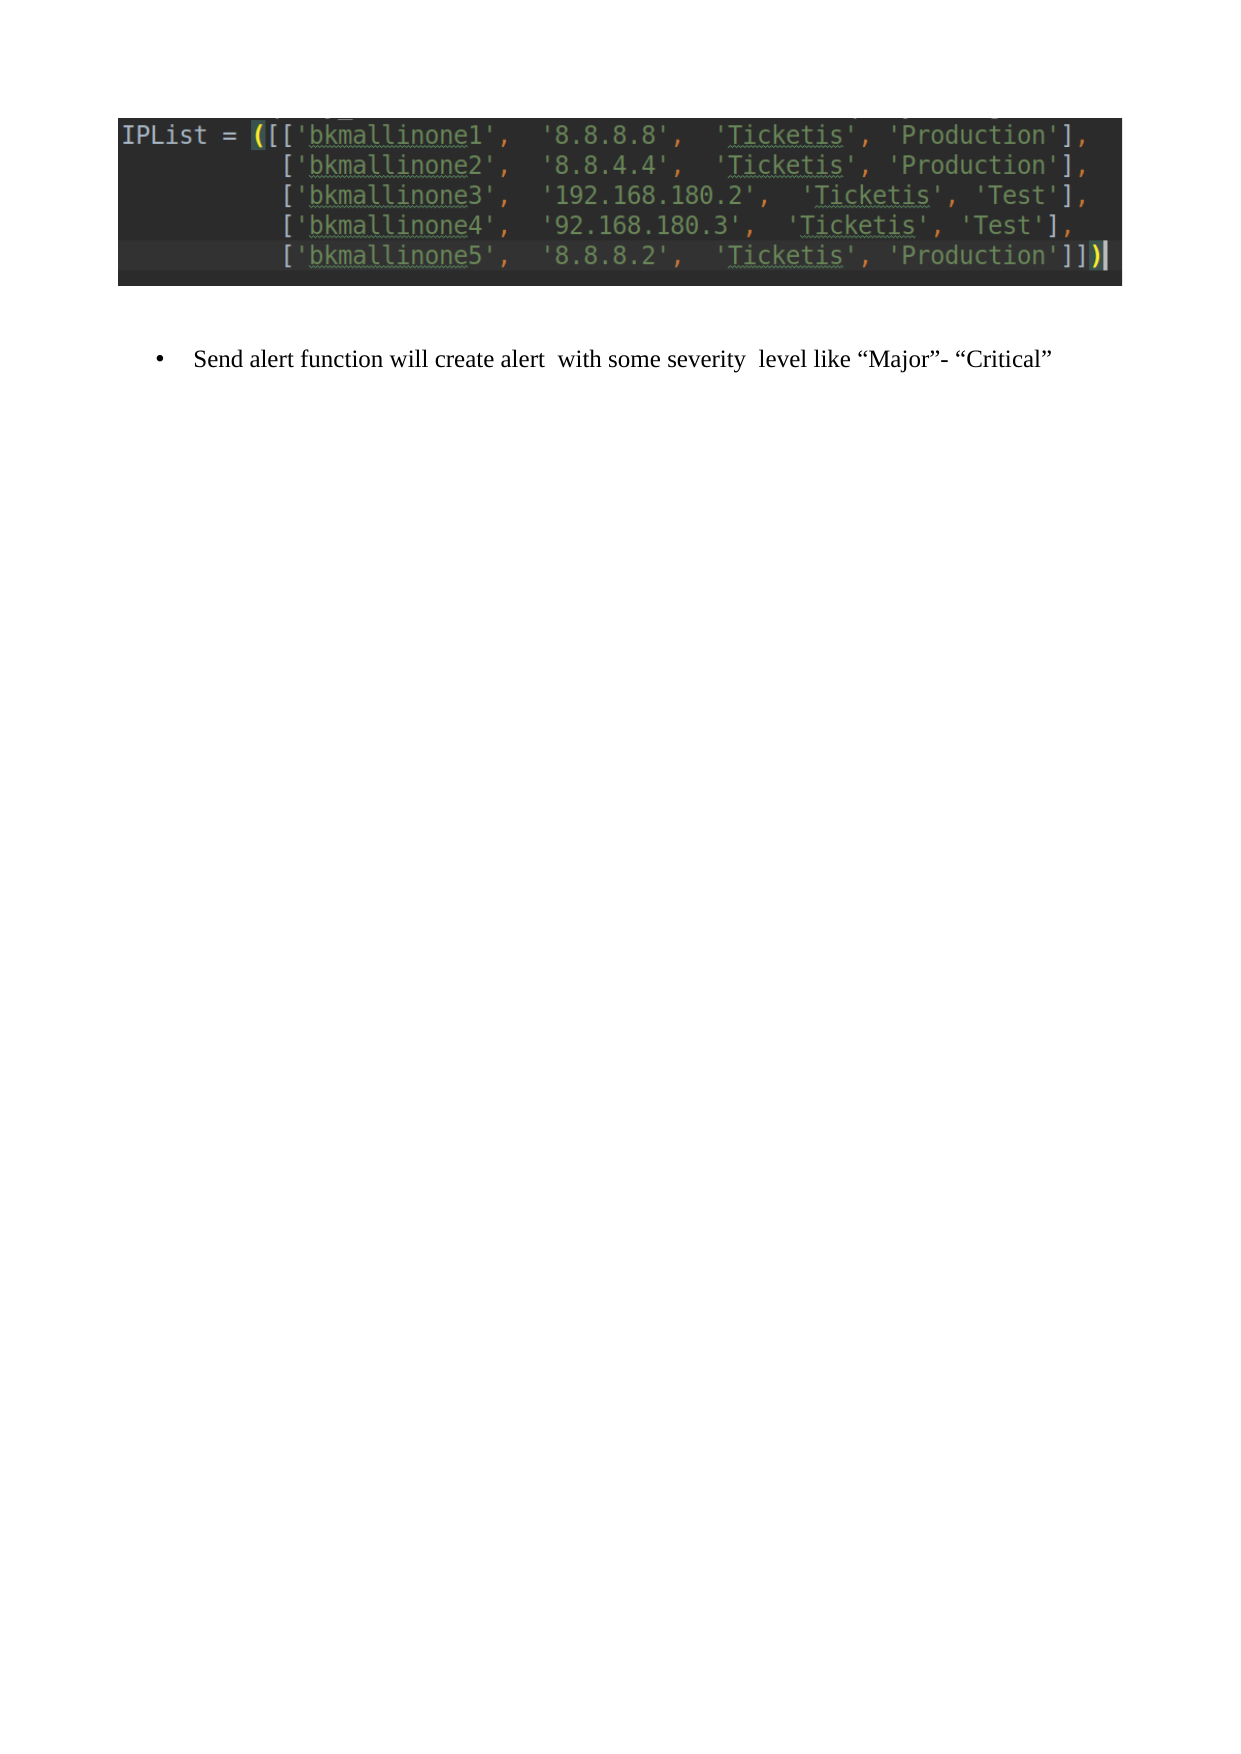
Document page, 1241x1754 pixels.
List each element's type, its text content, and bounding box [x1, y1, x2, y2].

picture [118, 118, 1123, 286]
list Send alert function will create alert with some severity level like “Major”- “Critical” [156, 344, 1122, 373]
